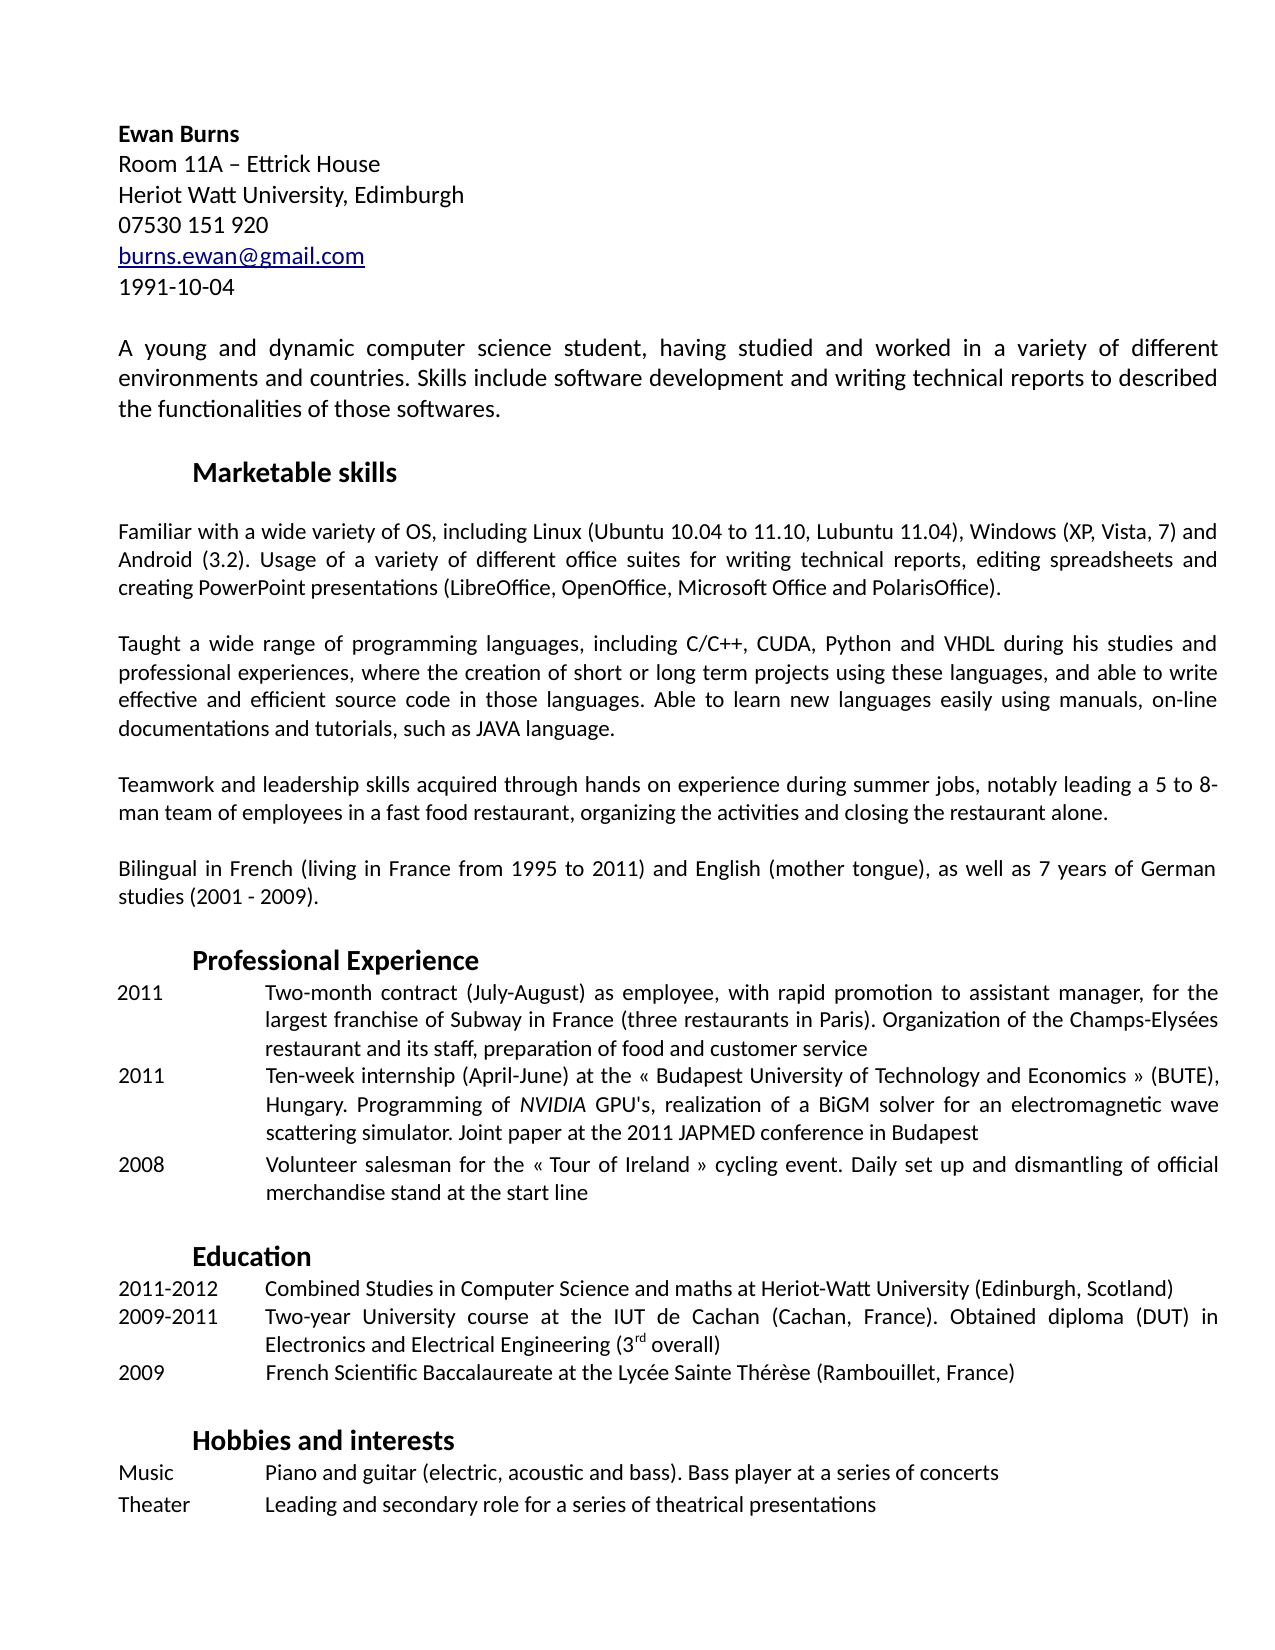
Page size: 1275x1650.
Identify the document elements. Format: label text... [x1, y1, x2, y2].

text Theater Leading and secondary role for a series of theatrical presentations [118, 1490, 1220, 1518]
text Teamwork and leadership skills acquired through hands on experience during summer jobs, notably leading a 5 to 8-man team of employees in a fast food restaurant, organizing the activities and closing the restaurant alone. [118, 770, 1220, 826]
text 2011 Two-month contract (July-August) as employee, with rapid promotion to assistant manager, for the largest franchise of Subway in France (three restaurants in Paris). Organization of the Champs-Elysées restaurant and its staff, preparation of food and customer service [117, 978, 1220, 1062]
text Familiar with a wide variety of OS, including Linux (Ubuntu 10.04 to 11.10, Lubuntu 11.04), Windows (XP, Vista, 7) and Android (3.2). Usage of a variety of different office suites for writing technical reports, editing spreadsheets and creating PowerPoint presentations (LibreOffice, OpenOffice, Microsoft Office and PolarisOffice). [118, 517, 1220, 602]
text 07530 151 920 [118, 210, 1220, 240]
text 2011 Ten-week internship (April-June) at the « Budapest University of Technology and Economics » (BUTE), Hungary. Programming of NVIDIA GPU's, realization of a BiGM solver for an electromagnetic wave scattering simulator. Joint paper at the 2011 JAPMED conference in Budapest [118, 1062, 1220, 1146]
text burns.ewan@gmail.com [118, 240, 1220, 271]
text 2011-2012 Combined Studies in Computer Science and maths at Heriot-Watt University (Edinburgh, Scotland) [118, 1274, 1220, 1302]
text Ewan Burns [118, 118, 1220, 149]
text Marketable skills [118, 454, 1220, 489]
text Music Piano and guitar (electric, acoustic and bass). Bass player at a series of concerts [118, 1458, 1220, 1486]
text Professional Experience [118, 942, 1220, 978]
text Hobbies and interests [118, 1422, 1220, 1458]
text Room 11A – Ettrick House [118, 149, 1220, 179]
text Taught a wide range of programming languages, including C/C++, CUDA, Python and VHDL during his studies and professional experiences, where the creation of short or long term projects using these languages, and able to write effective and efficient source code in those languages. Able to learn new languages easily using manuals, on-line documentations and tutorials, such as JAVA language. [118, 629, 1220, 742]
text 2009 French Scientific Baccalaureate at the Lycée Sainte Thérèse (Rambouillet, France) [118, 1358, 1220, 1386]
text Education [118, 1238, 1220, 1274]
text Heriot Watt University, Edimburgh [118, 179, 1220, 210]
text 1991-10-04 [118, 271, 1220, 301]
text A young and dynamic computer science student, having studied and worked in a variety of different environments and countries. Skills include software development and writing technical reports to described the functionalities of those softwares. [118, 332, 1220, 423]
text 2008 Volunteer salesman for the « Tour of Ireland » cycling event. Daily set up and dismantling of official merchandise stand at the start line [118, 1150, 1220, 1206]
text 2009-2011 Two-year University course at the IUT de Cachan (Cachan, France). Obtained diploma (DUT) in Electronics and Electrical Engineering (3rd overall) [118, 1302, 1220, 1358]
text Bilingual in French (living in France from 1995 to 2011) and English (mother tongue), as well as 7 years of German studies (2001 - 2009). [118, 854, 1220, 910]
